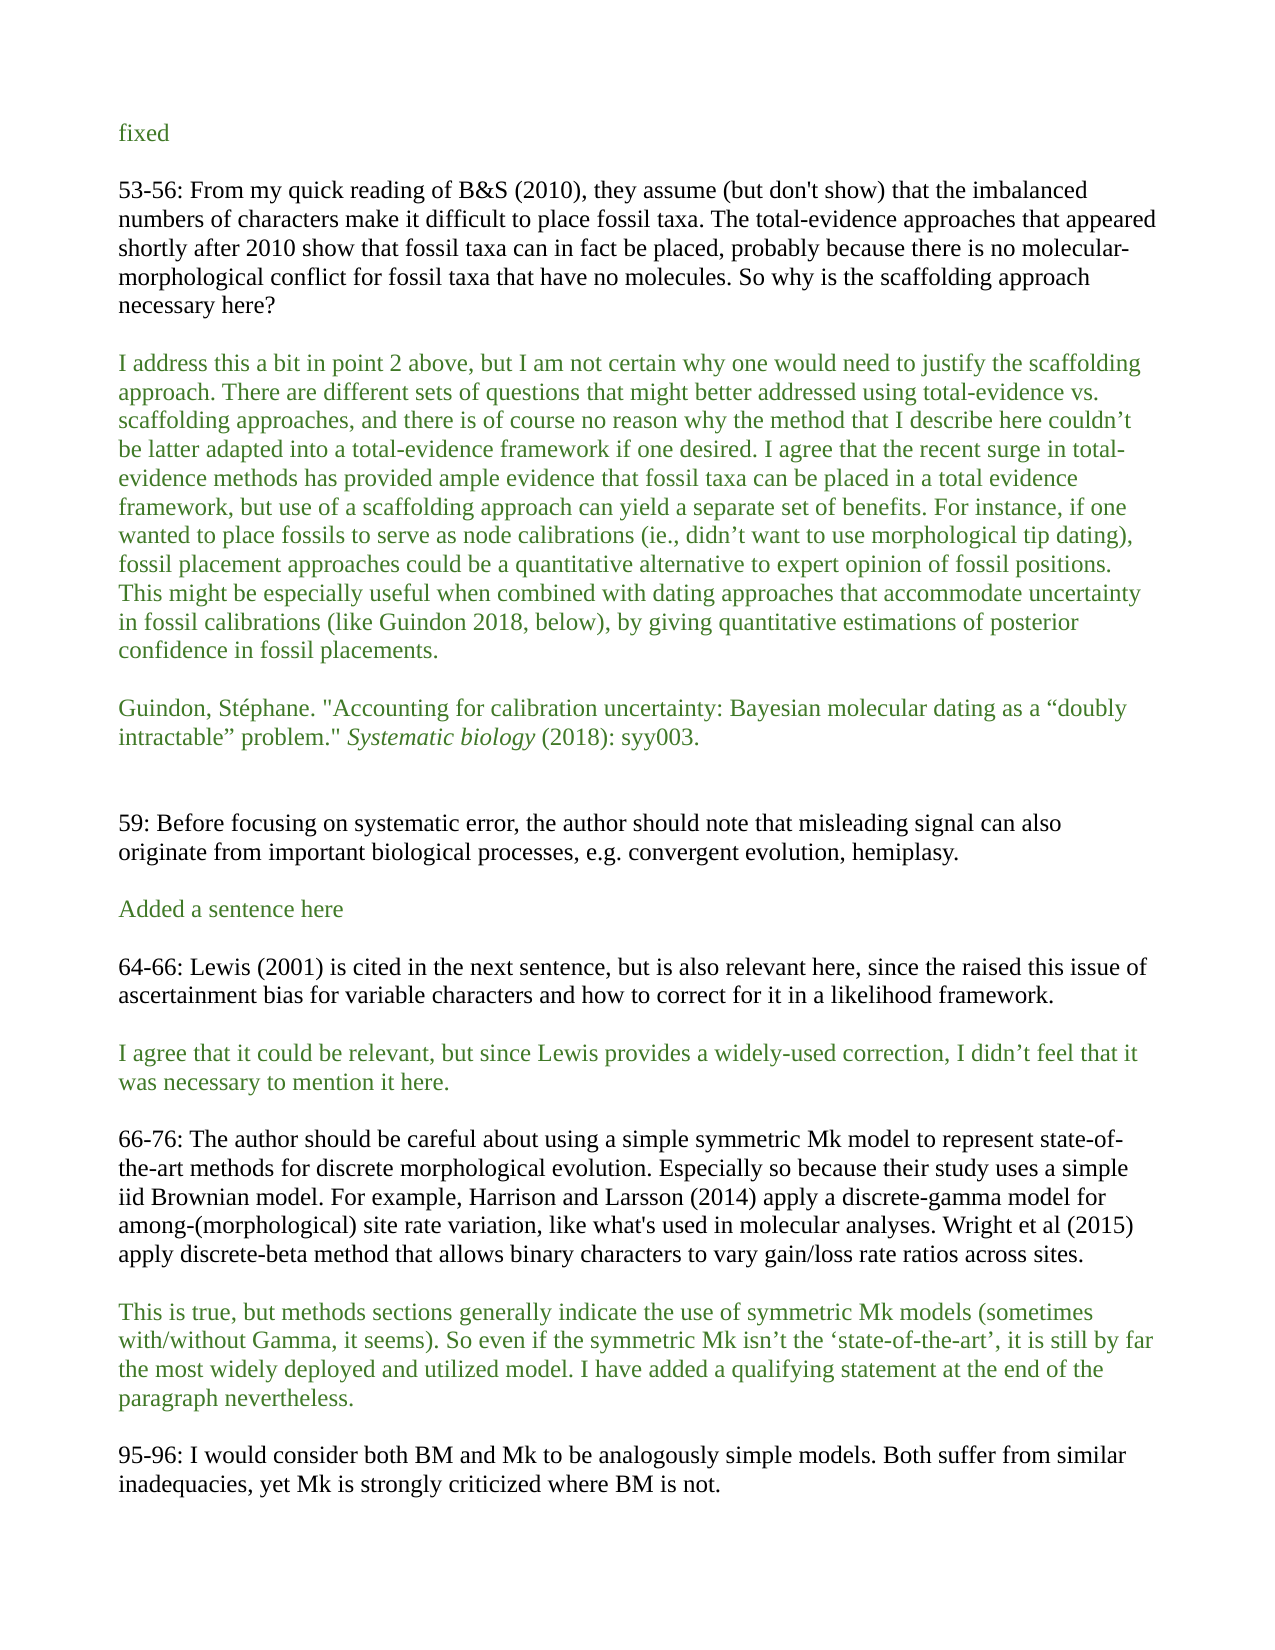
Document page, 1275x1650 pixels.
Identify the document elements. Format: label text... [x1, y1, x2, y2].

text I agree that it could be relevant, but since Lewis provides a widely-used correction, I didn’t feel that it was necessary to mention it here. [118, 1038, 1157, 1096]
text Added a sentence here [118, 894, 1157, 923]
text fixed 53-56: From my quick reading of B&S (2010), they assume (but don't show) that the imbalanced numbers of characters make it difficult to place fossil taxa. The total-evidence approaches that appeared shortly after 2010 show that fossil taxa can in fact be placed, probably because there is no molecular-morphological conflict for fossil taxa that have no molecules. So why is the scaffolding approach necessary here? [118, 118, 1157, 319]
text 66-76: The author should be careful about using a simple symmetric Mk model to represent state-of-the-art methods for discrete morphological evolution. Especially so because their study uses a simple iid Brownian model. For example, Harrison and Larsson (2014) apply a discrete-gamma model for among-(morphological) site rate variation, like what's used in molecular analyses. Wright et al (2015) apply discrete-beta method that allows binary characters to vary gain/loss rate ratios across sites. [118, 1096, 1157, 1297]
text Guindon, Stéphane. "Accounting for calibration uncertainty: Bayesian molecular dating as a “doubly intractable” problem." Systematic biology (2018): syy003. [118, 693, 1157, 751]
text This is true, but methods sections generally indicate the use of symmetric Mk models (sometimes with/without Gamma, it seems). So even if the symmetric Mk isn’t the ‘state-of-the-art’, it is still by far the most widely deployed and utilized model. I have added a qualifying statement at the end of the paragraph nevertheless. [118, 1297, 1157, 1412]
text 64-66: Lewis (2001) is cited in the next sentence, but is also relevant here, since the raised this issue of ascertainment bias for variable characters and how to correct for it in a likelihood framework. [118, 923, 1157, 1038]
text 95-96: I would consider both BM and Mk to be analogously simple models. Both suffer from similar inadequacies, yet Mk is strongly criticized where BM is not. [118, 1412, 1157, 1527]
text 59: Before focusing on systematic error, the author should note that misleading signal can also originate from important biological processes, e.g. convergent evolution, hemiplasy. [118, 751, 1157, 894]
text I address this a bit in point 2 above, but I am not certain why one would need to justify the scaffolding approach. There are different sets of questions that might better addressed using total-evidence vs. scaffolding approaches, and there is of course no reason why the method that I describe here couldn’t be latter adapted into a total-evidence framework if one desired. I agree that the recent surge in total-evidence methods has provided ample evidence that fossil taxa can be placed in a total evidence framework, but use of a scaffolding approach can yield a separate set of benefits. For instance, if one wanted to place fossils to serve as node calibrations (ie., didn’t want to use morphological tip dating), fossil placement approaches could be a quantitative alternative to expert opinion of fossil positions. This might be especially useful when combined with dating approaches that accommodate uncertainty in fossil calibrations (like Guindon 2018, below), by giving quantitative estimations of posterior confidence in fossil placements. [118, 348, 1157, 664]
